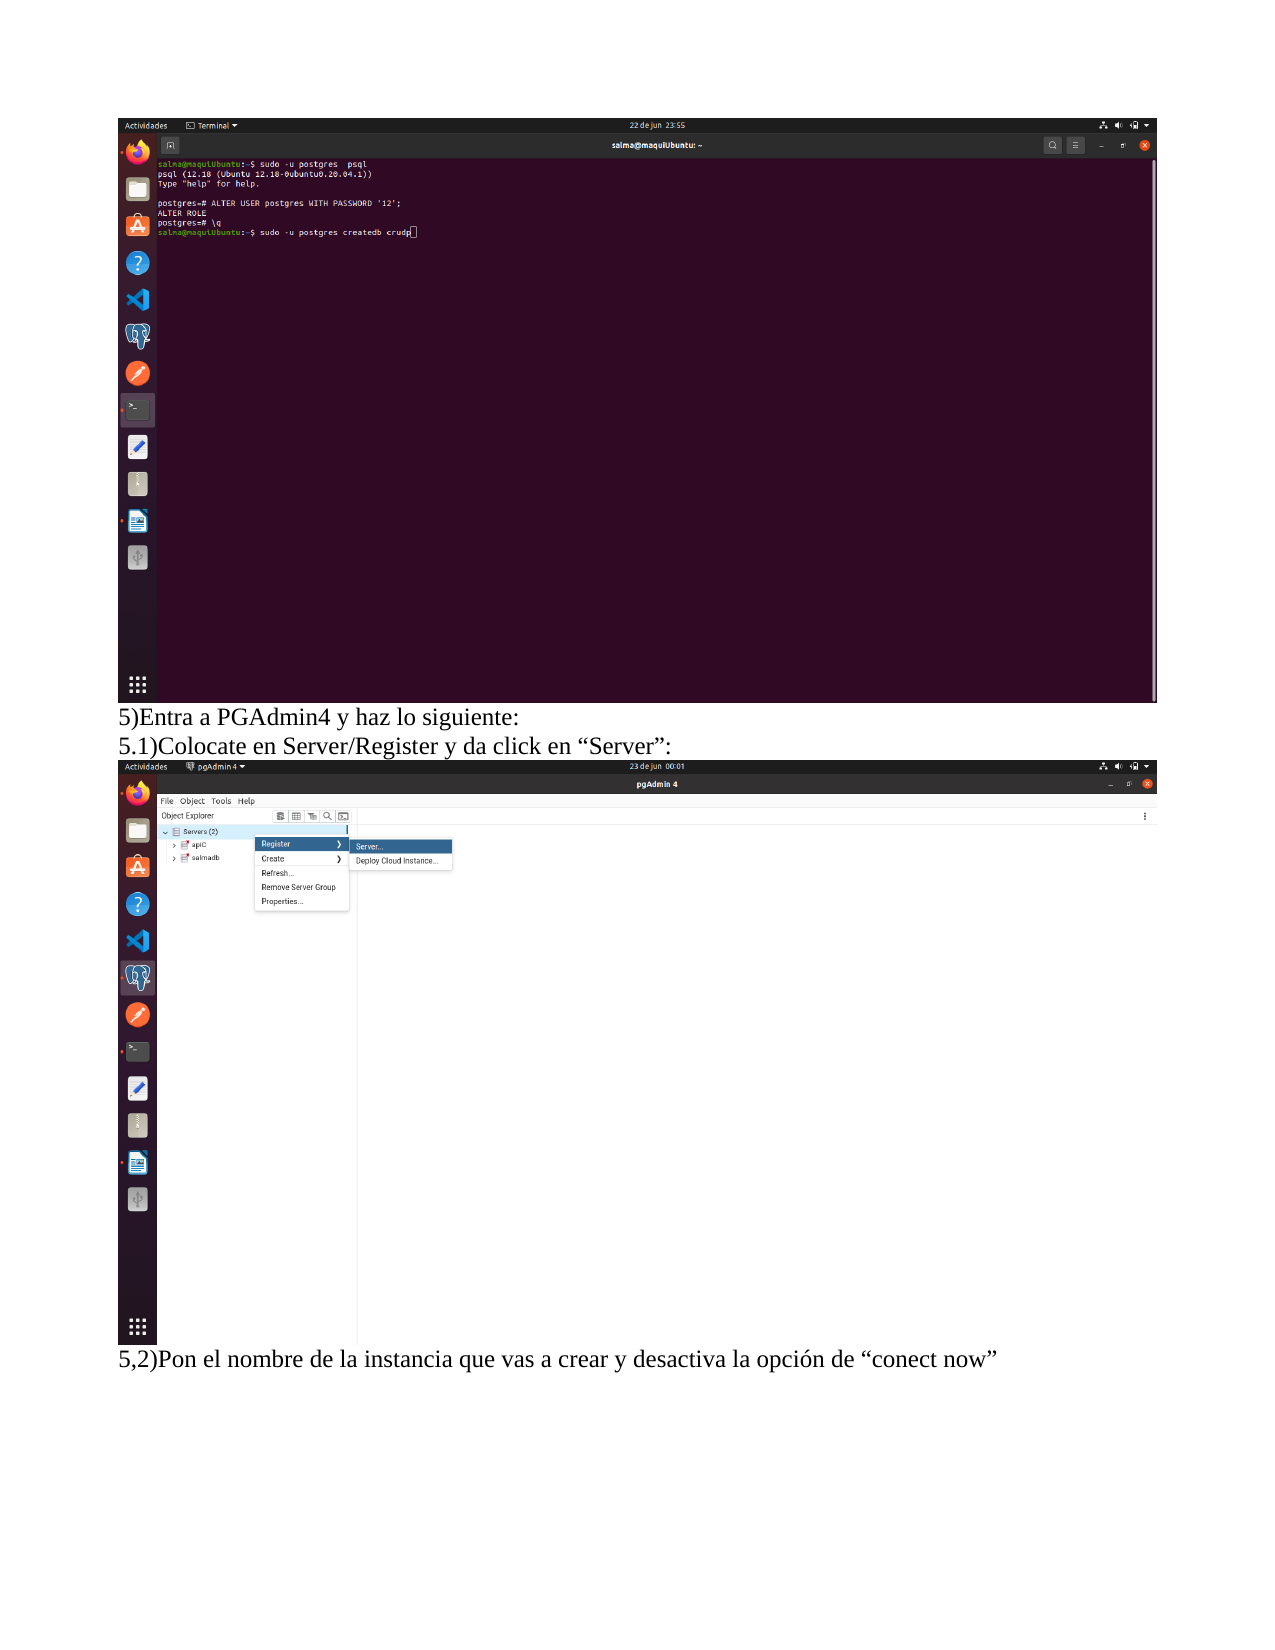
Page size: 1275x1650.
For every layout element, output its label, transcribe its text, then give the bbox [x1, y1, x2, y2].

picture [118, 760, 1157, 1345]
text 5,2)Pon el nombre de la instancia que vas a crear y desactiva la opción de “conect now” [118, 1345, 1157, 1373]
picture [118, 118, 1157, 703]
text 5)Entra a PGAdmin4 y haz lo siguiente: [118, 703, 1157, 731]
text 5.1)Colocate en Server/Register y da click en “Server”: [118, 731, 1157, 760]
